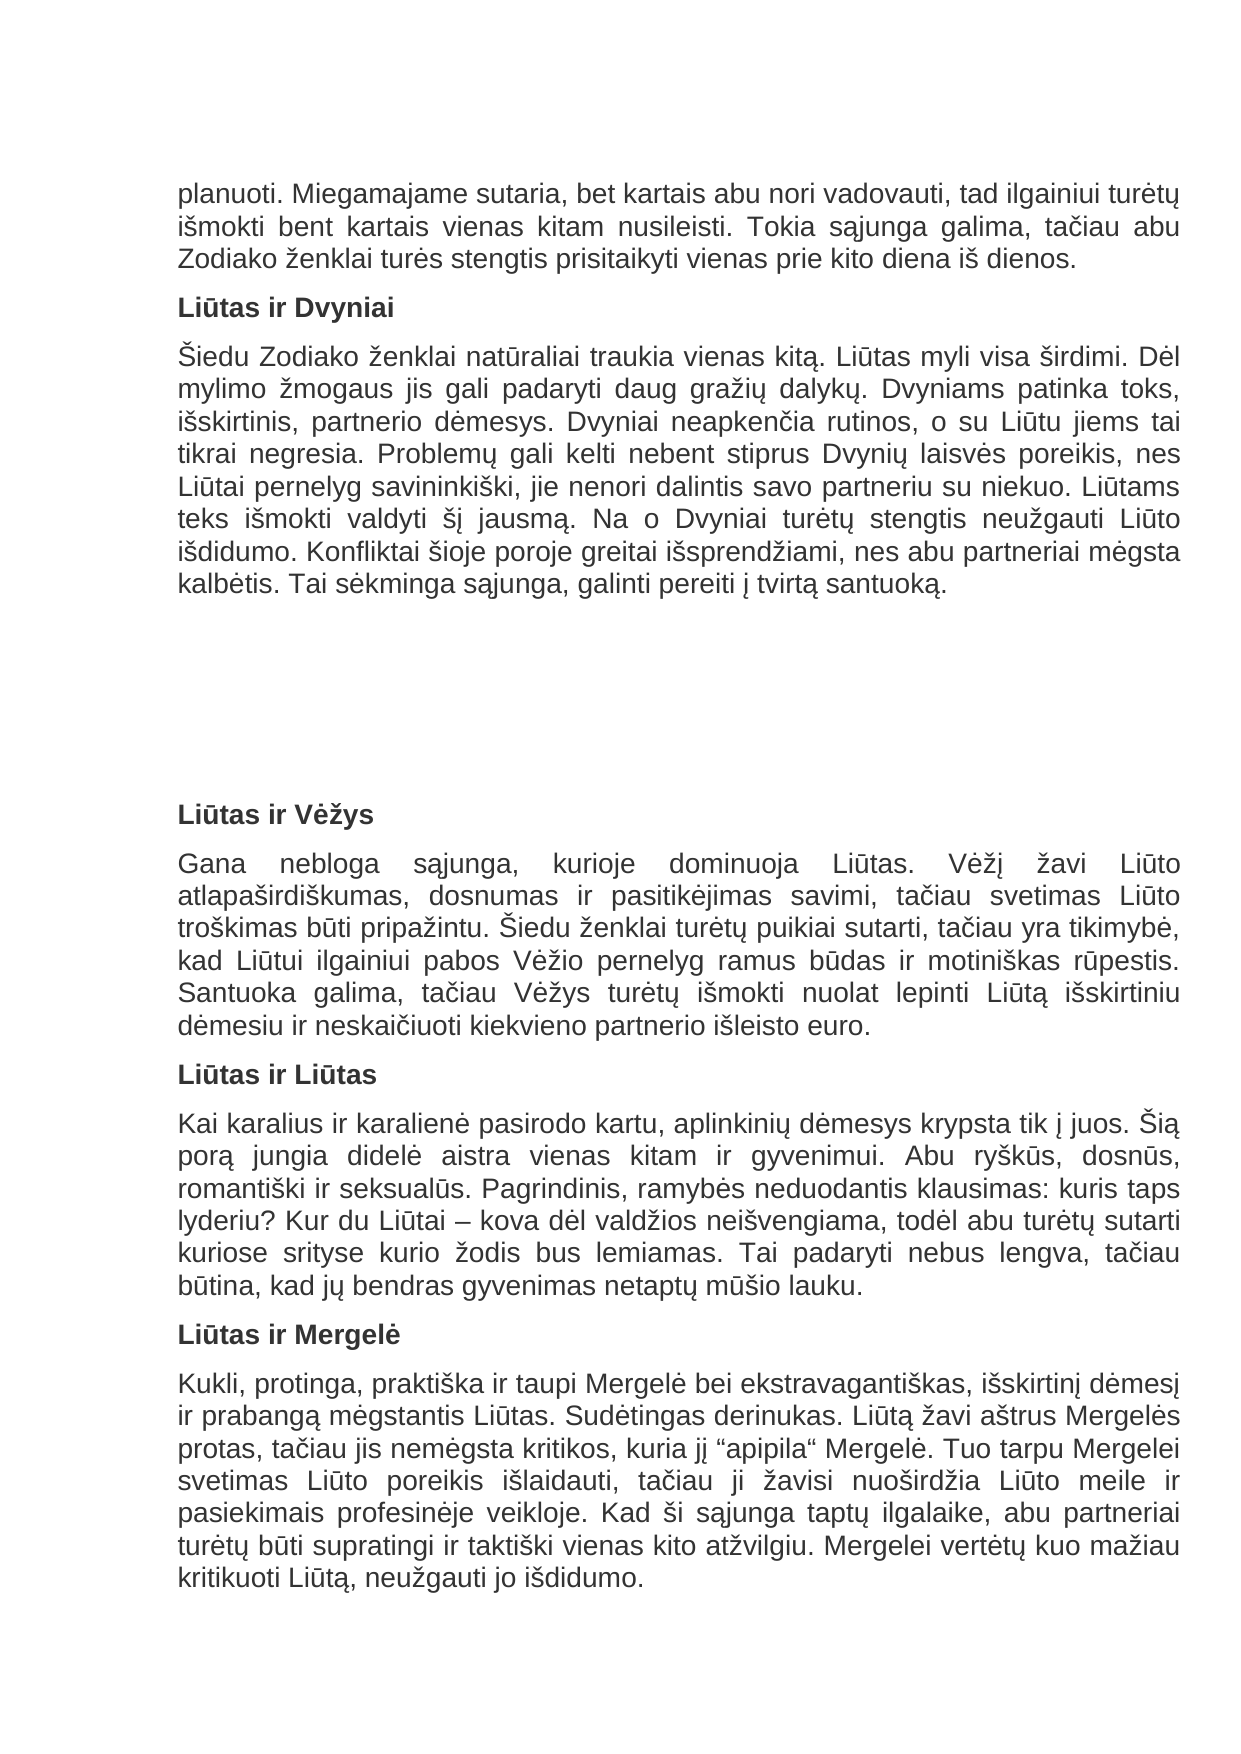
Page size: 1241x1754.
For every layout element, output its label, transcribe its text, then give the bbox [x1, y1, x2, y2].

text Kukli, protinga, praktiška ir taupi Mergelė bei ekstravagantiškas, išskirtinį dėmesį ir prabangą mėgstantis Liūtas. Sudėtingas derinukas. Liūtą žavi aštrus Mergelės protas, tačiau jis nemėgsta kritikos, kuria jį “apipila“ Mergelė. Tuo tarpu Mergelei svetimas Liūto poreikis išlaidauti, tačiau ji žavisi nuoširdžia Liūto meile ir pasiekimais profesinėje veikloje. Kad ši sąjunga taptų ilgalaike, abu partneriai turėtų būti supratingi ir taktiški vienas kito atžvilgiu. Mergelei vertėtų kuo mažiau kritikuoti Liūtą, neužgauti jo išdidumo. [177, 1367, 1181, 1594]
text Liūtas ir Mergelė [177, 1318, 1181, 1350]
text Liūtas ir Vėžys [177, 798, 1181, 830]
text Šiedu Zodiako ženklai natūraliai traukia vienas kitą. Liūtas myli visa širdimi. Dėl mylimo žmogaus jis gali padaryti daug gražių dalykų. Dvyniams patinka toks, išskirtinis, partnerio dėmesys. Dvyniai neapkenčia rutinos, o su Liūtu jiems tai tikrai negresia. Problemų gali kelti nebent stiprus Dvynių laisvės poreikis, nes Liūtai pernelyg savininkiški, jie nenori dalintis savo partneriu su niekuo. Liūtams teks išmokti valdyti šį jausmą. Na o Dvyniai turėtų stengtis neužgauti Liūto išdidumo. Konfliktai šioje poroje greitai išsprendžiami, nes abu partneriai mėgsta kalbėtis. Tai sėkminga sąjunga, galinti pereiti į tvirtą santuoką. [177, 340, 1181, 599]
text Liūtas ir Dvyniai [177, 291, 1181, 323]
text Liūtas ir Liūtas [177, 1058, 1181, 1090]
text Kai karalius ir karalienė pasirodo kartu, aplinkinių dėmesys krypsta tik į juos. Šią porą jungia didelė aistra vienas kitam ir gyvenimui. Abu ryškūs, dosnūs, romantiški ir seksualūs. Pagrindinis, ramybės neduodantis klausimas: kuris taps lyderiu? Kur du Liūtai – kova dėl valdžios neišvengiama, todėl abu turėtų sutarti kuriose srityse kurio žodis bus lemiamas. Tai padaryti nebus lengva, tačiau būtina, kad jų bendras gyvenimas netaptų mūšio lauku. [177, 1107, 1181, 1301]
text Gana nebloga sąjunga, kurioje dominuoja Liūtas. Vėžį žavi Liūto atlapaširdiškumas, dosnumas ir pasitikėjimas savimi, tačiau svetimas Liūto troškimas būti pripažintu. Šiedu ženklai turėtų puikiai sutarti, tačiau yra tikimybė, kad Liūtui ilgainiui pabos Vėžio pernelyg ramus būdas ir motiniškas rūpestis. Santuoka galima, tačiau Vėžys turėtų išmokti nuolat lepinti Liūtą išskirtiniu dėmesiu ir neskaičiuoti kiekvieno partnerio išleisto euro. [177, 847, 1181, 1041]
text planuoti. Miegamajame sutaria, bet kartais abu nori vadovauti, tad ilgainiui turėtų išmokti bent kartais vienas kitam nusileisti. Tokia sąjunga galima, tačiau abu Zodiako ženklai turės stengtis prisitaikyti vienas prie kito diena iš dienos. [177, 177, 1181, 274]
